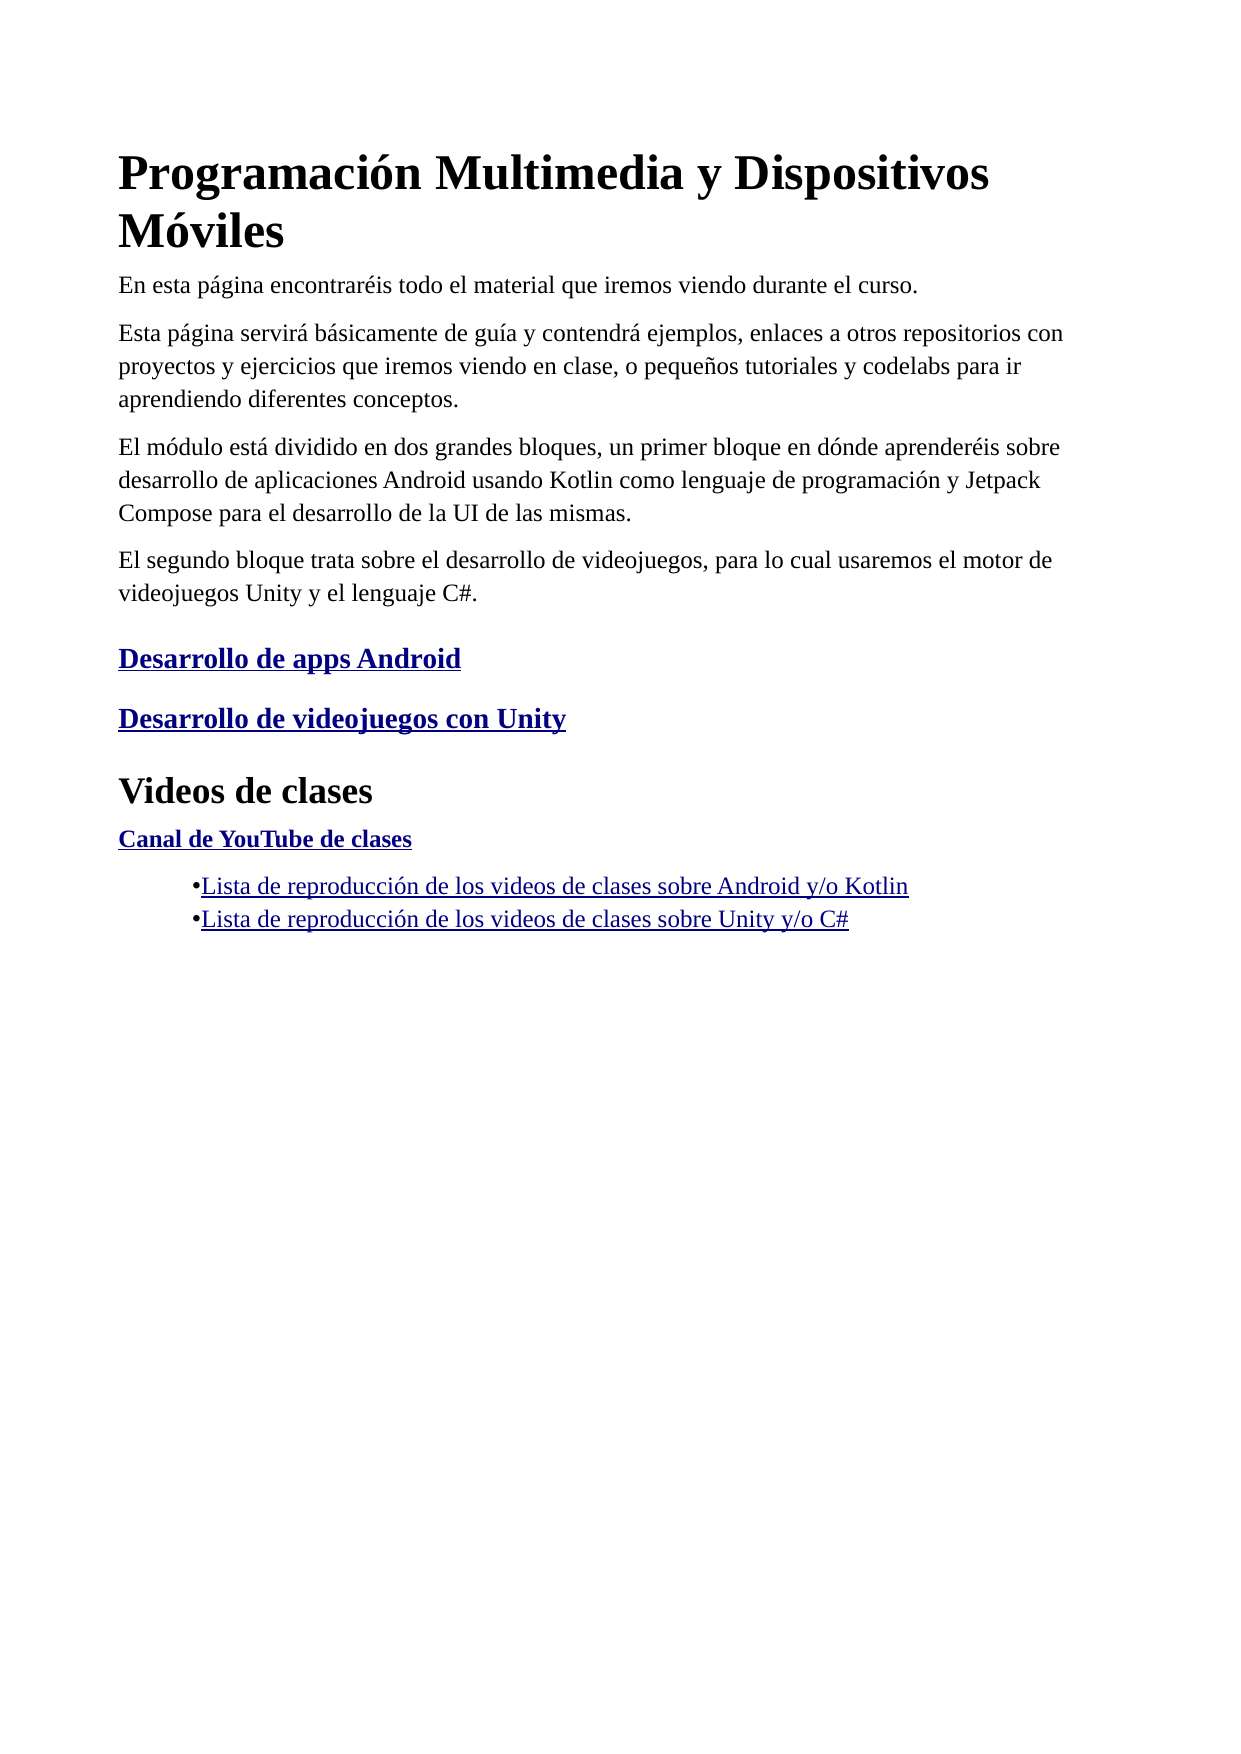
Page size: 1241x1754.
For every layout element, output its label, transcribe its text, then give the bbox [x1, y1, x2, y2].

text En esta página encontraréis todo el material que iremos viendo durante el curso. [118, 271, 1122, 299]
subtitle Desarrollo de apps Android​ [118, 641, 1122, 674]
text El módulo está dividido en dos grandes bloques, un primer bloque en dónde aprenderéis sobre desarrollo de aplicaciones Android usando Kotlin como lenguaje de programación y Jetpack Compose para el desarrollo de la UI de las mismas. [118, 432, 1122, 527]
subtitle Videos de clases​ [118, 768, 1122, 811]
text Esta página servirá básicamente de guía y contendrá ejemplos, enlaces a otros repositorios con proyectos y ejercicios que iremos viendo en clase, o pequeños tutoriales y codelabs para ir aprendiendo diferentes conceptos. [118, 318, 1122, 413]
list Lista de reproducción de los videos de clases sobre Android y/o Kotlin [118, 871, 1122, 900]
subtitle Desarrollo de videojuegos con Unity​ [118, 701, 1122, 735]
list Lista de reproducción de los videos de clases sobre Unity y/o C# [118, 904, 1122, 933]
text El segundo bloque trata sobre el desarrollo de videojuegos, para lo cual usaremos el motor de videojuegos Unity y el lenguaje C#. [118, 546, 1122, 607]
subtitle Programación Multimedia y Dispositivos Móviles [118, 143, 1122, 258]
text Canal de YouTube de clases [118, 824, 1122, 853]
